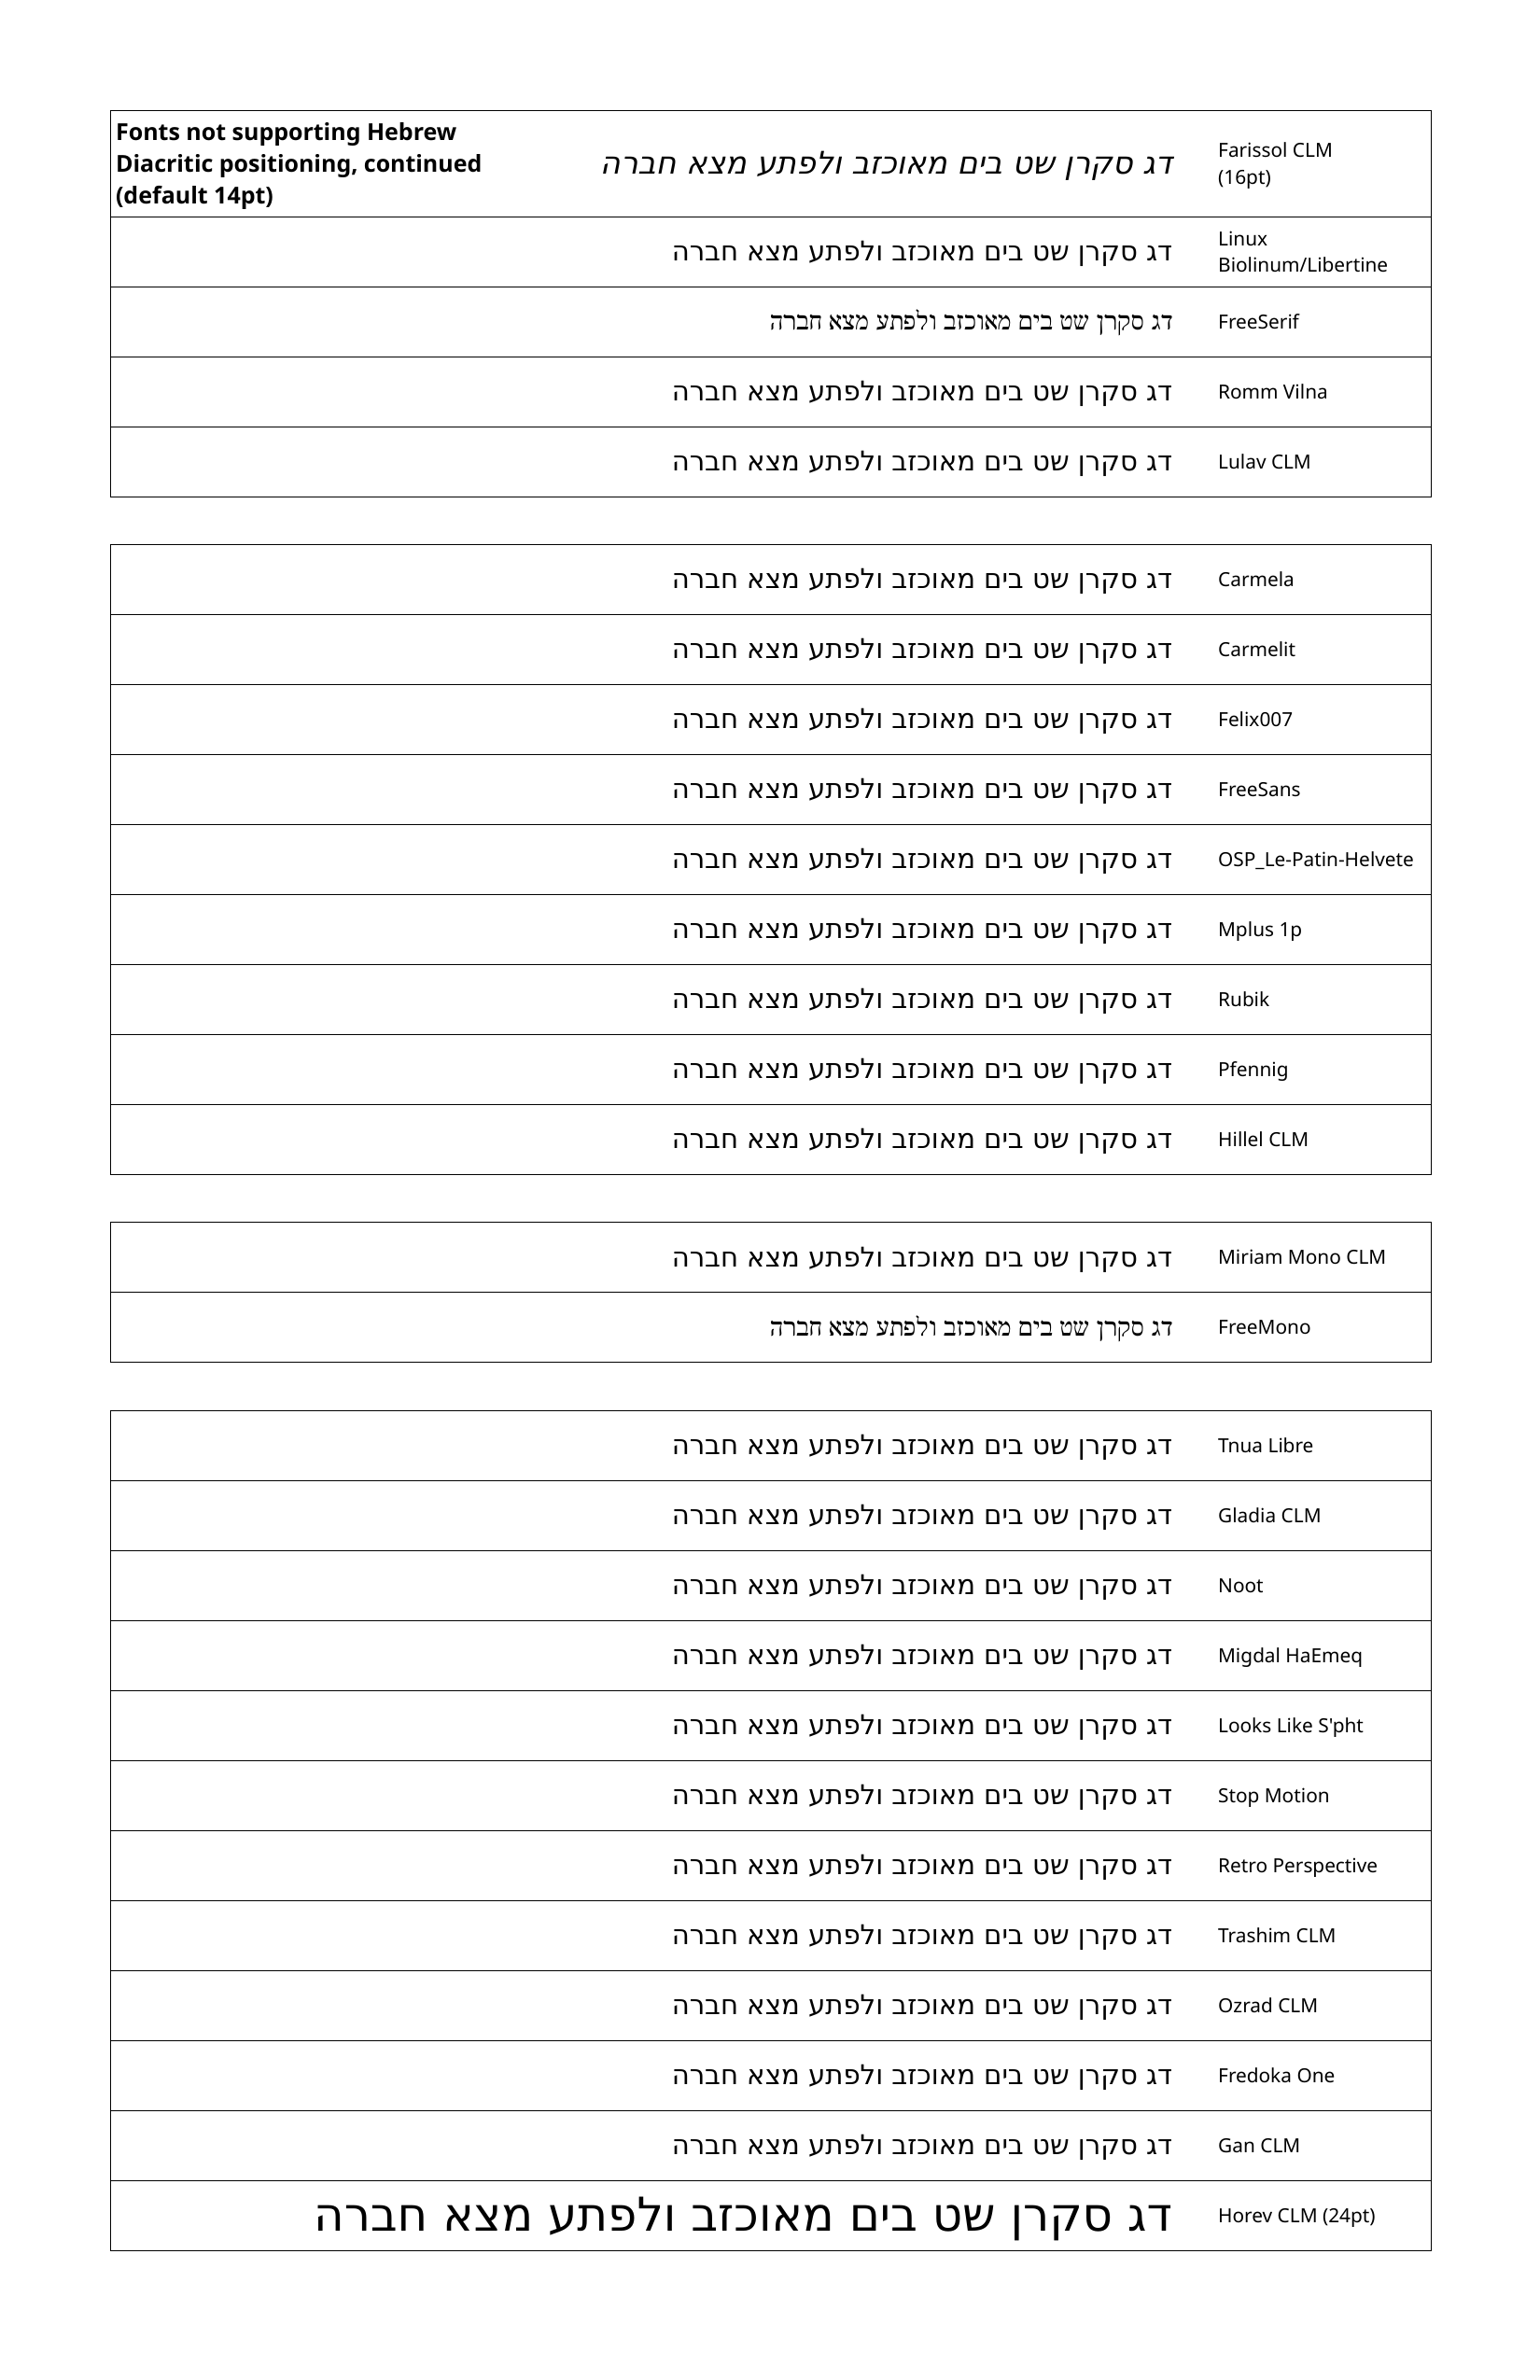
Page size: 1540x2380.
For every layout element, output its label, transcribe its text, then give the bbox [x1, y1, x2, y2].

table_header Miriam Mono CLM [1212, 1223, 1431, 1292]
table_cell Trashim CLM [1212, 1901, 1431, 1970]
table_header Carmela [1212, 545, 1431, 614]
table_cell [1178, 217, 1212, 287]
table_header דג סקרן שט בים מאוכזב ולפתע מצא חברה [504, 111, 1178, 217]
table_header Tnua Libre [1212, 1411, 1431, 1480]
table_cell Ozrad CLM [1212, 1971, 1431, 2040]
table_cell [1178, 1551, 1212, 1620]
table_cell דג סקרן שט בים מאוכזב ולפתע מצא חברה [111, 825, 1178, 894]
table_cell [1178, 1105, 1212, 1174]
table_cell דג סקרן שט בים מאוכזב ולפתע מצא חברה [111, 1481, 1178, 1550]
table_cell [1178, 965, 1212, 1034]
table_cell [1178, 1481, 1212, 1550]
table_cell דג סקרן שט בים מאוכזב ולפתע מצא חברה [111, 685, 1178, 754]
table_cell [1178, 1761, 1212, 1830]
table_cell Carmelit [1212, 615, 1431, 684]
table_cell [1178, 2181, 1212, 2250]
table_cell [1178, 2111, 1212, 2180]
table_cell Linux Biolinum/Libertine [1212, 217, 1431, 287]
table_cell [1178, 427, 1212, 497]
table_cell [1178, 1691, 1212, 1760]
table_cell Gan CLM [1212, 2111, 1431, 2180]
table_cell דג סקרן שט בים מאוכזב ולפתע מצא חברה [111, 287, 1178, 357]
table_header Fonts not supporting Hebrew Diacritic positioning, continued (default 14pt) [111, 111, 503, 217]
table_cell [1178, 685, 1212, 754]
table_cell [1178, 825, 1212, 894]
table_cell דג סקרן שט בים מאוכזב ולפתע מצא חברה [111, 427, 1178, 497]
table_cell Fredoka One [1212, 2041, 1431, 2110]
table_cell OSP_Le-Patin-Helvete [1212, 825, 1431, 894]
table_cell FreeSerif [1212, 287, 1431, 357]
table_cell דג סקרן שט בים מאוכזב ולפתע מצא חברה [111, 357, 1178, 427]
table_cell Felix007 [1212, 685, 1431, 754]
table_header [1178, 545, 1212, 614]
table_cell Retro Perspective [1212, 1831, 1431, 1900]
table_header [1178, 1411, 1212, 1480]
table_cell Stop Motion [1212, 1761, 1431, 1830]
table_cell דג סקרן שט בים מאוכזב ולפתע מצא חברה [111, 2111, 1178, 2180]
table_cell דג סקרן שט בים מאוכזב ולפתע מצא חברה [111, 1691, 1178, 1760]
table_cell Rubik [1212, 965, 1431, 1034]
table_cell דג סקרן שט בים מאוכזב ולפתע מצא חברה [111, 1761, 1178, 1830]
table_cell [1178, 615, 1212, 684]
table_header דג סקרן שט בים מאוכזב ולפתע מצא חברה [111, 1223, 1178, 1292]
table_cell Lulav CLM [1212, 427, 1431, 497]
table_cell דג סקרן שט בים מאוכזב ולפתע מצא חברה [111, 1551, 1178, 1620]
table_cell דג סקרן שט בים מאוכזב ולפתע מצא חברה [111, 2181, 1178, 2250]
table_header Farissol CLM (16pt) [1212, 111, 1431, 217]
table_cell [1178, 1035, 1212, 1104]
table_cell דג סקרן שט בים מאוכזב ולפתע מצא חברה [111, 1105, 1178, 1174]
table_cell Looks Like S'pht [1212, 1691, 1431, 1760]
table_cell דג סקרן שט בים מאוכזב ולפתע מצא חברה [111, 1621, 1178, 1690]
table_cell FreeMono [1212, 1293, 1431, 1362]
table_cell דג סקרן שט בים מאוכזב ולפתע מצא חברה [111, 755, 1178, 824]
table_cell [1178, 1831, 1212, 1900]
table_cell [1178, 1901, 1212, 1970]
table_cell דג סקרן שט בים מאוכזב ולפתע מצא חברה [111, 1901, 1178, 1970]
table_cell Hillel CLM [1212, 1105, 1431, 1174]
table_header [1178, 111, 1212, 217]
table_cell Mplus 1p [1212, 895, 1431, 964]
table_cell Gladia CLM [1212, 1481, 1431, 1550]
table_cell [1178, 2041, 1212, 2110]
table_cell דג סקרן שט בים מאוכזב ולפתע מצא חברה [111, 1035, 1178, 1104]
table_cell Migdal HaEmeq [1212, 1621, 1431, 1690]
table_header [1178, 1223, 1212, 1292]
table_cell [1178, 755, 1212, 824]
table_header דג סקרן שט בים מאוכזב ולפתע מצא חברה [111, 545, 1178, 614]
table_cell דג סקרן שט בים מאוכזב ולפתע מצא חברה [111, 2041, 1178, 2110]
table_cell דג סקרן שט בים מאוכזב ולפתע מצא חברה [111, 1293, 1178, 1362]
table_cell דג סקרן שט בים מאוכזב ולפתע מצא חברה [111, 965, 1178, 1034]
table_header דג סקרן שט בים מאוכזב ולפתע מצא חברה [111, 1411, 1178, 1480]
table_cell Horev CLM (24pt) [1212, 2181, 1431, 2250]
table_cell Noot [1212, 1551, 1431, 1620]
table_cell דג סקרן שט בים מאוכזב ולפתע מצא חברה [111, 615, 1178, 684]
table_cell דג סקרן שט בים מאוכזב ולפתע מצא חברה [111, 895, 1178, 964]
table_cell דג סקרן שט בים מאוכזב ולפתע מצא חברה [111, 1971, 1178, 2040]
table_cell FreeSans [1212, 755, 1431, 824]
table_cell [1178, 357, 1212, 427]
table_cell [1178, 1621, 1212, 1690]
table_cell [1178, 1971, 1212, 2040]
table_cell [1178, 895, 1212, 964]
table_cell [1178, 287, 1212, 357]
table_cell [1178, 1293, 1212, 1362]
table_cell Pfennig [1212, 1035, 1431, 1104]
table_cell Romm Vilna [1212, 357, 1431, 427]
table_cell דג סקרן שט בים מאוכזב ולפתע מצא חברה [111, 217, 1178, 287]
table_cell דג סקרן שט בים מאוכזב ולפתע מצא חברה [111, 1831, 1178, 1900]
